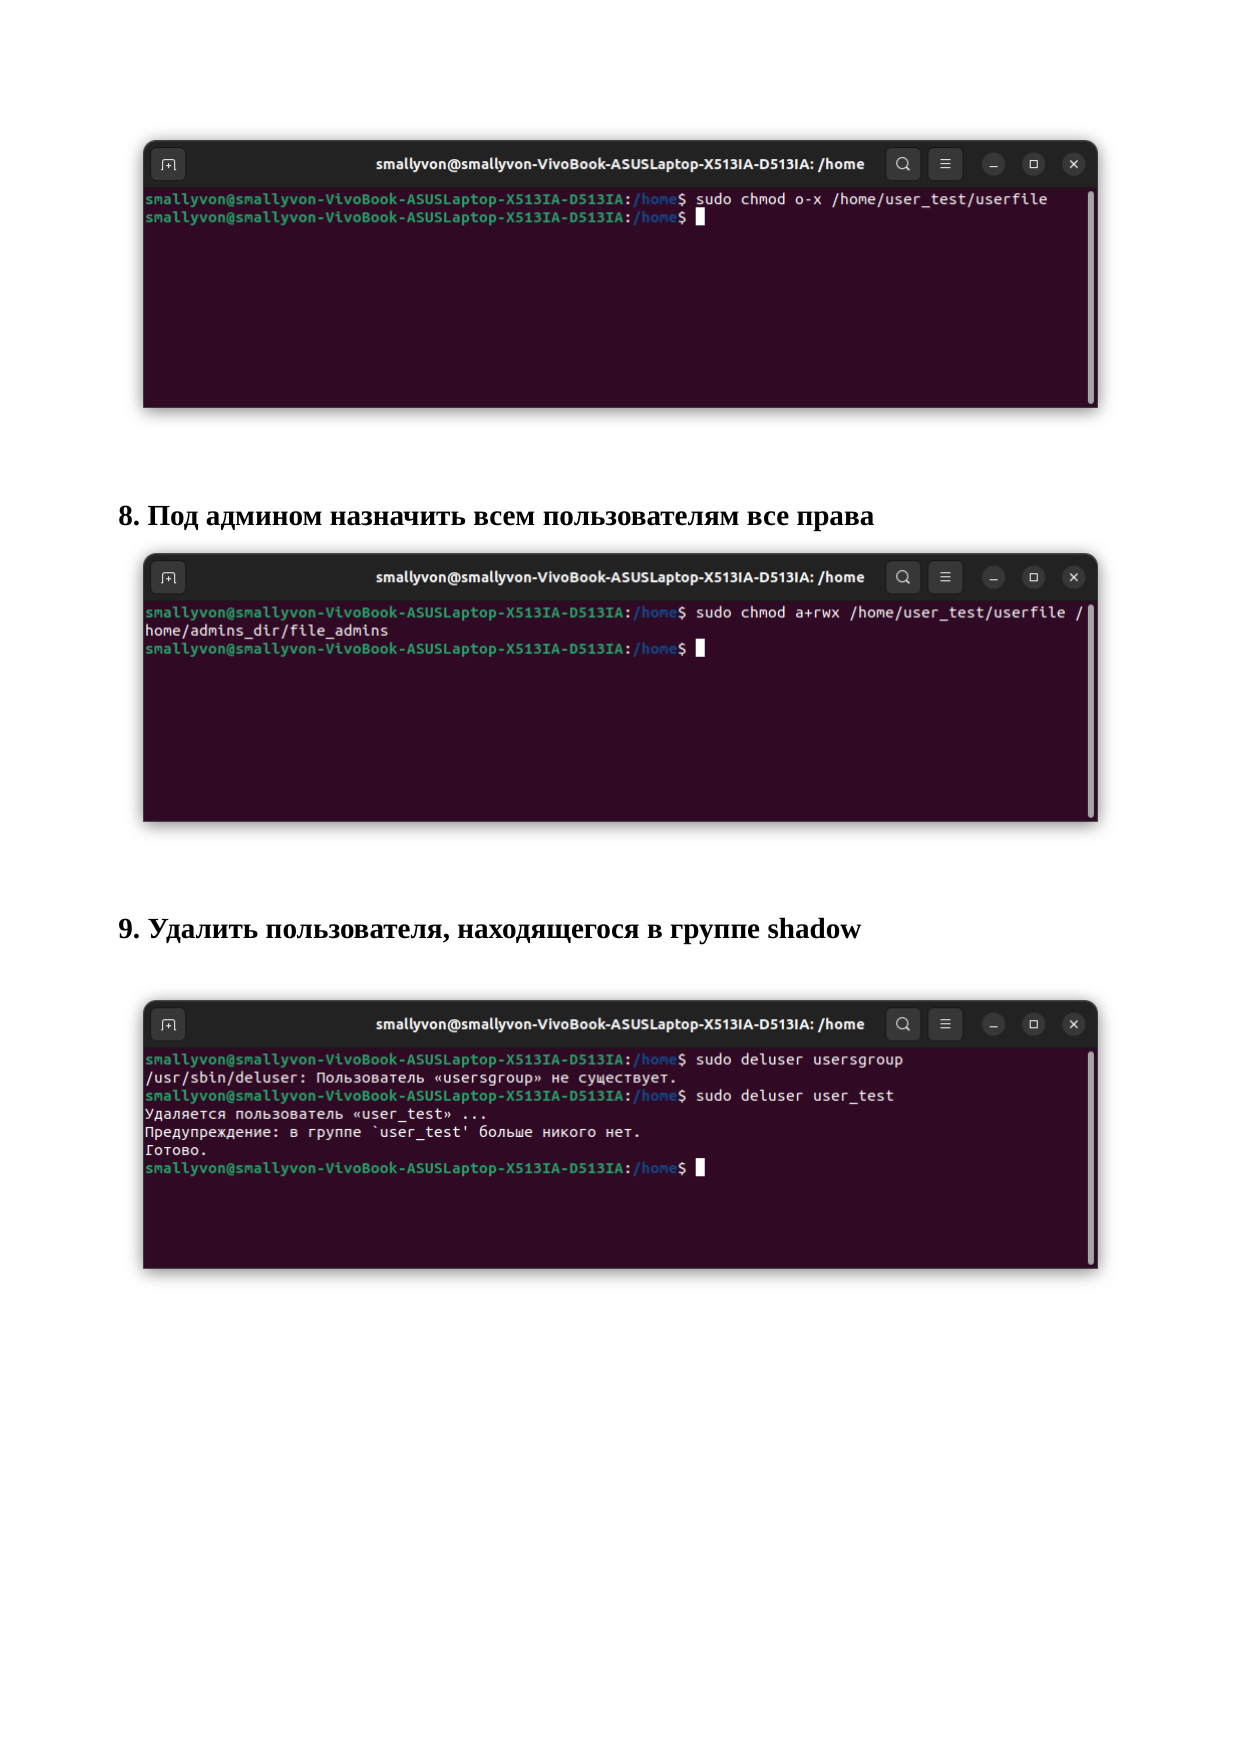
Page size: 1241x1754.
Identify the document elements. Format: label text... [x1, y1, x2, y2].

text 8. Под админом назначить всем пользователям все права [118, 498, 1122, 531]
picture [118, 978, 1123, 1297]
picture [118, 118, 1123, 436]
picture [118, 531, 1123, 850]
text 9. Удалить пользователя, находящегося в группе shadow [118, 911, 1122, 945]
